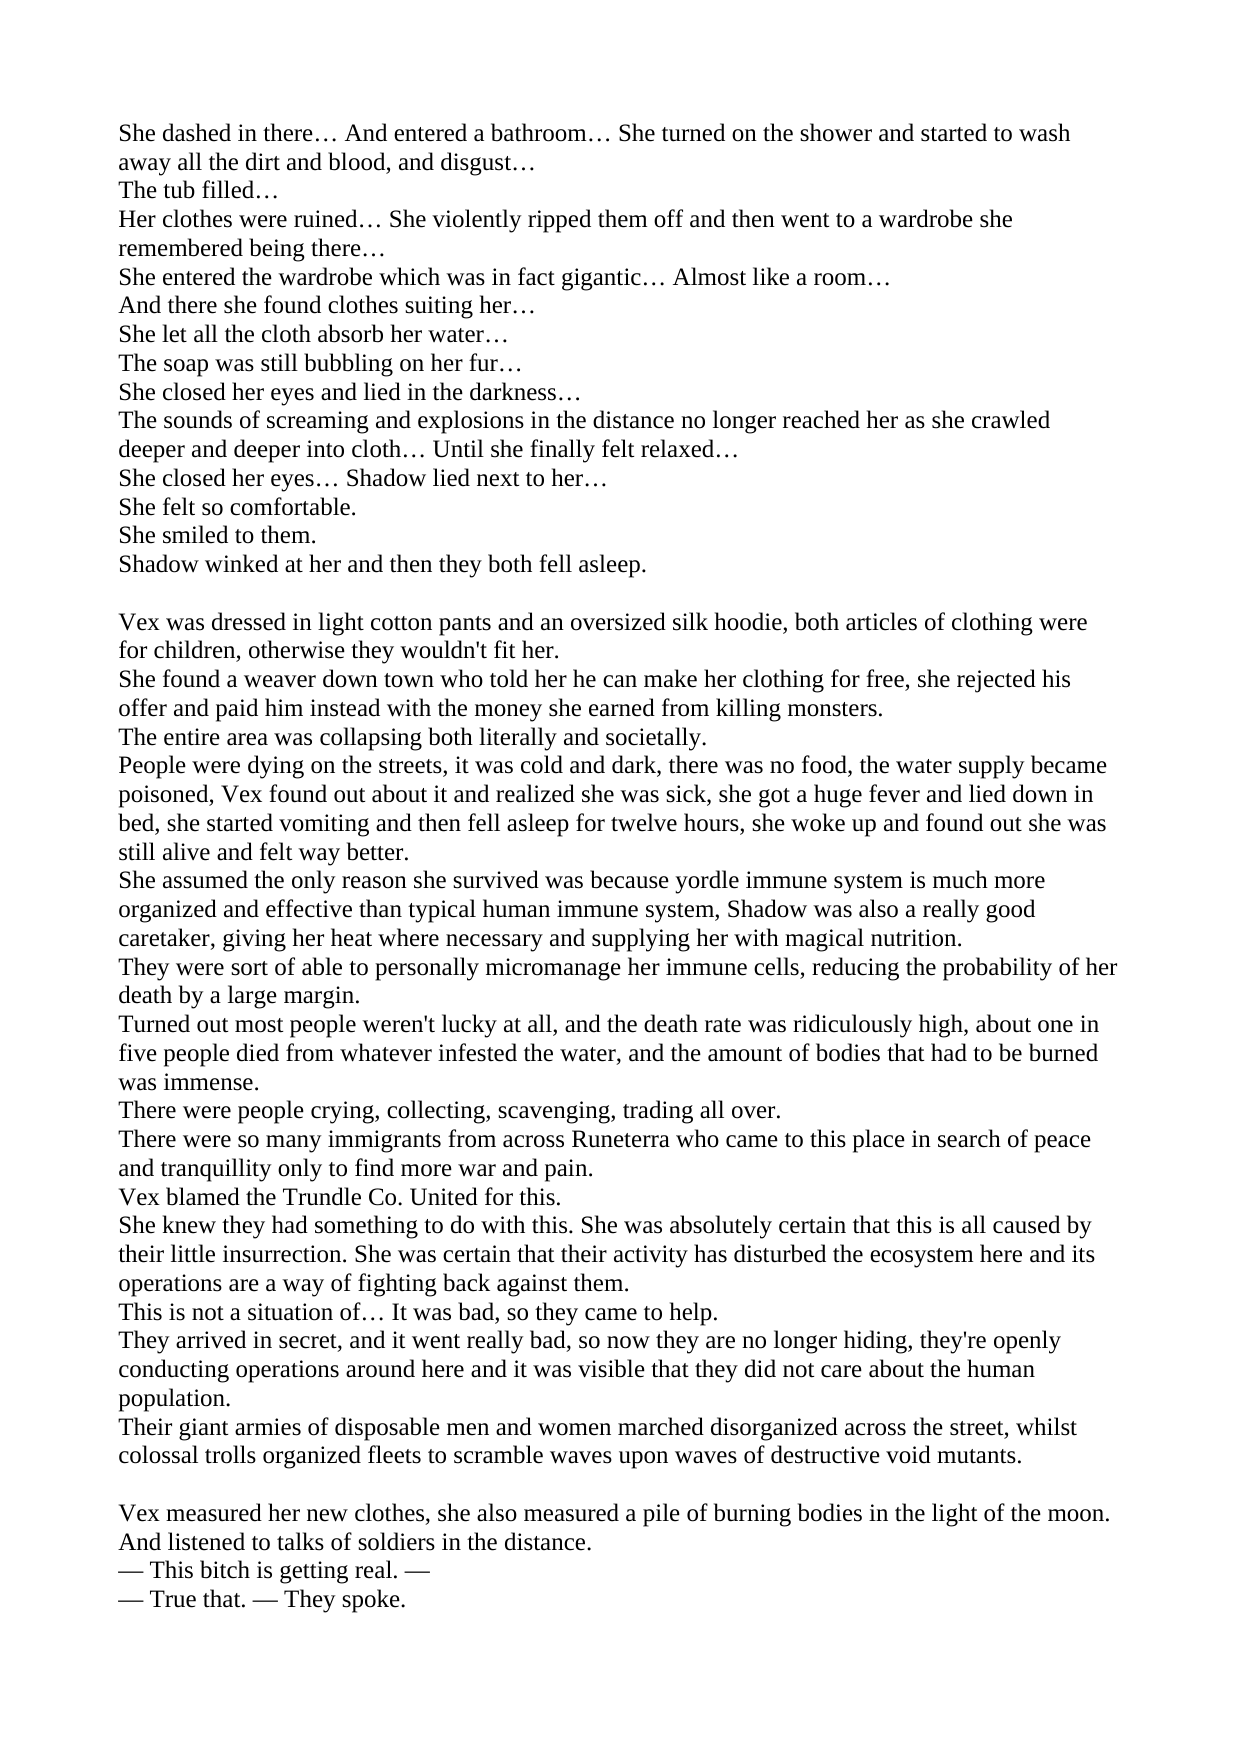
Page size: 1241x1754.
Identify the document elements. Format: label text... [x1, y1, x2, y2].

text Vex measured her new clothes, she also measured a pile of burning bodies in the light of the moon. And listened to talks of soldiers in the distance. — This bitch is getting real. — — True that. — They spoke. [118, 1469, 1122, 1613]
text The entire area was collapsing both literally and societally. [118, 722, 1122, 751]
text They arrived in secret, and it went really bad, so now they are no longer hiding, they're openly conducting operations around here and it was visible that they did not care about the human population. Their giant armies of disposable men and women marched disorganized across the street, whilst colossal trolls organized fleets to scramble waves upon waves of destructive void mutants. [118, 1326, 1122, 1469]
text She assumed the only reason she survived was because yordle immune system is much more organized and effective than typical human immune system, Shadow was also a really good caretaker, giving her heat where necessary and supplying her with magical nutrition. [118, 866, 1122, 952]
text People were dying on the streets, it was cold and dark, there was no food, the water supply became poisoned, Vex found out about it and realized she was sick, she got a huge fever and lied down in bed, she started vomiting and then fell asleep for twelve hours, she woke up and found out she was still alive and felt way better. [118, 751, 1122, 866]
text There were so many immigrants from across Runeterra who came to this place in search of peace and tranquillity only to find more war and pain. Vex blamed the Trundle Co. United for this. [118, 1124, 1122, 1211]
text She knew they had something to do with this. She was absolutely certain that this is all caused by their little insurrection. She was certain that their activity has disturbed the ecosystem here and its operations are a way of fighting back against them. [118, 1211, 1122, 1297]
text They were sort of able to personally micromanage her immune cells, reducing the probability of her death by a large margin. [118, 952, 1122, 1009]
text She dashed in there… And entered a bathroom… She turned on the shower and started to wash away all the dirt and blood, and disgust… The tub filled… Her clothes were ruined… She violently ripped them off and then went to a wardrobe she remembered being there… She entered the wardrobe which was in fact gigantic… Almost like a room… And there she found clothes suiting her… She let all the cloth absorb her water… The soap was still bubbling on her fur… She closed her eyes and lied in the darkness… The sounds of screaming and explosions in the distance no longer reached her as she crawled deeper and deeper into cloth… Until she finally felt relaxed… She closed her eyes… Shadow lied next to her… She felt so comfortable. She smiled to them. Shadow winked at her and then they both fell asleep. [118, 118, 1122, 578]
text There were people crying, collecting, scavenging, trading all over. [118, 1096, 1122, 1124]
text She found a weaver down town who told her he can make her clothing for free, she rejected his offer and paid him instead with the money she earned from killing monsters. [118, 664, 1122, 722]
text Turned out most people weren't lucky at all, and the death rate was ridiculously high, about one in five people died from whatever infested the water, and the amount of bodies that had to be burned was immense. [118, 1009, 1122, 1096]
text Vex was dressed in light cotton pants and an oversized silk hoodie, both articles of clothing were for children, otherwise they wouldn't fit her. [118, 607, 1122, 664]
text This is not a situation of… It was bad, so they came to help. [118, 1297, 1122, 1326]
